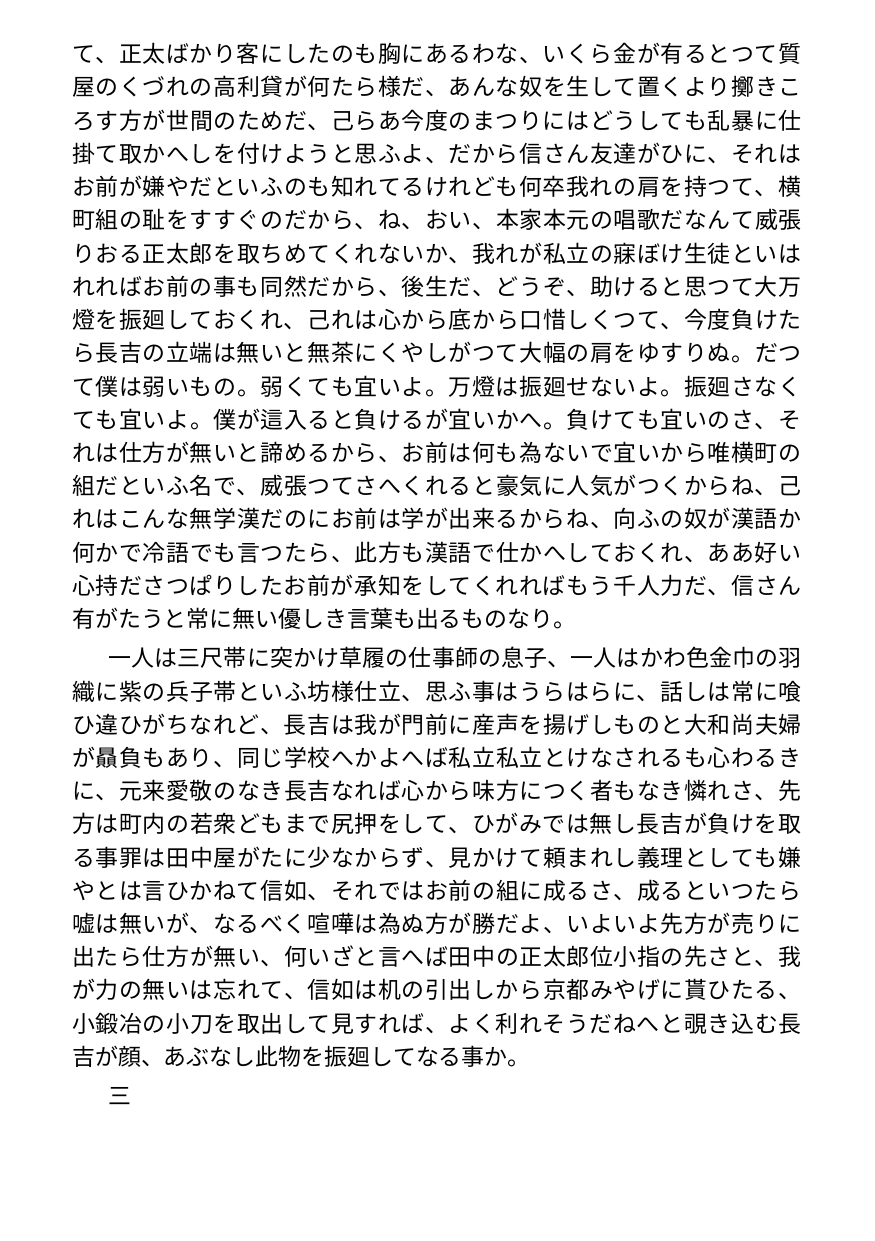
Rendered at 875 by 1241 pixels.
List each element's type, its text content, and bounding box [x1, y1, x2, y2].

text 三 [72, 1078, 802, 1111]
text て、正太ばかり客にしたのも胸にあるわな、いくら金が有るとつて質屋のくづれの高利貸が何たら様だ、あんな奴を生して置くより擲きころす方が世間のためだ、己らあ今度のまつりにはどうしても乱暴に仕掛て取かへしを付けようと思ふよ、だから信さん友達がひに、それはお前が嫌やだといふのも知れてるけれども何卒我れの肩を持つて、横町組の耻をすすぐのだから、ね、おい、本家本元の唱歌だなんて威張りおる正太郎を取ちめてくれないか、我れが私立の寐ぼけ生徒といはれればお前の事も同然だから、後生だ、どうぞ、助けると思つて大万燈を振廻しておくれ、己れは心から底から口惜しくつて、今度負けたら長吉の立端は無いと無茶にくやしがつて大幅の肩をゆすりぬ。だつて僕は弱いもの。弱くても宜いよ。万燈は振廻せないよ。振廻さなくても宜いよ。僕が這入ると負けるが宜いかへ。負けても宜いのさ、それは仕方が無いと諦めるから、お前は何も為ないで宜いから唯横町の組だといふ名で、威張つてさへくれると豪気に人気がつくからね、己れはこんな無学漢だのにお前は学が出来るからね、向ふの奴が漢語か何かで冷語でも言つたら、此方も漢語で仕かへしておくれ、ああ好い心持ださつぱりしたお前が承知をしてくれればもう千人力だ、信さん有がたうと常に無い優しき言葉も出るものなり。 [72, 36, 802, 634]
text 一人は三尺帯に突かけ草履の仕事師の息子、一人はかわ色金巾の羽織に紫の兵子帯といふ坊様仕立、思ふ事はうらはらに、話しは常に喰ひ違ひがちなれど、長吉は我が門前に産声を揚げしものと大和尚夫婦が贔負もあり、同じ学校へかよへば私立私立とけなされるも心わるきに、元来愛敬のなき長吉なれば心から味方につく者もなき憐れさ、先方は町内の若衆どもまで尻押をして、ひがみでは無し長吉が負けを取る事罪は田中屋がたに少なからず、見かけて頼まれし義理としても嫌やとは言ひかねて信如、それではお前の組に成るさ、成るといつたら嘘は無いが、なるべく喧嘩は為ぬ方が勝だよ、いよいよ先方が売りに出たら仕方が無い、何いざと言へば田中の正太郎位小指の先さと、我が力の無いは忘れて、信如は机の引出しから京都みやげに貰ひたる、小鍛冶の小刀を取出して見すれば、よく利れそうだねへと覗き込む長吉が顔、あぶなし此物を振廻してなる事か。 [72, 640, 802, 1072]
